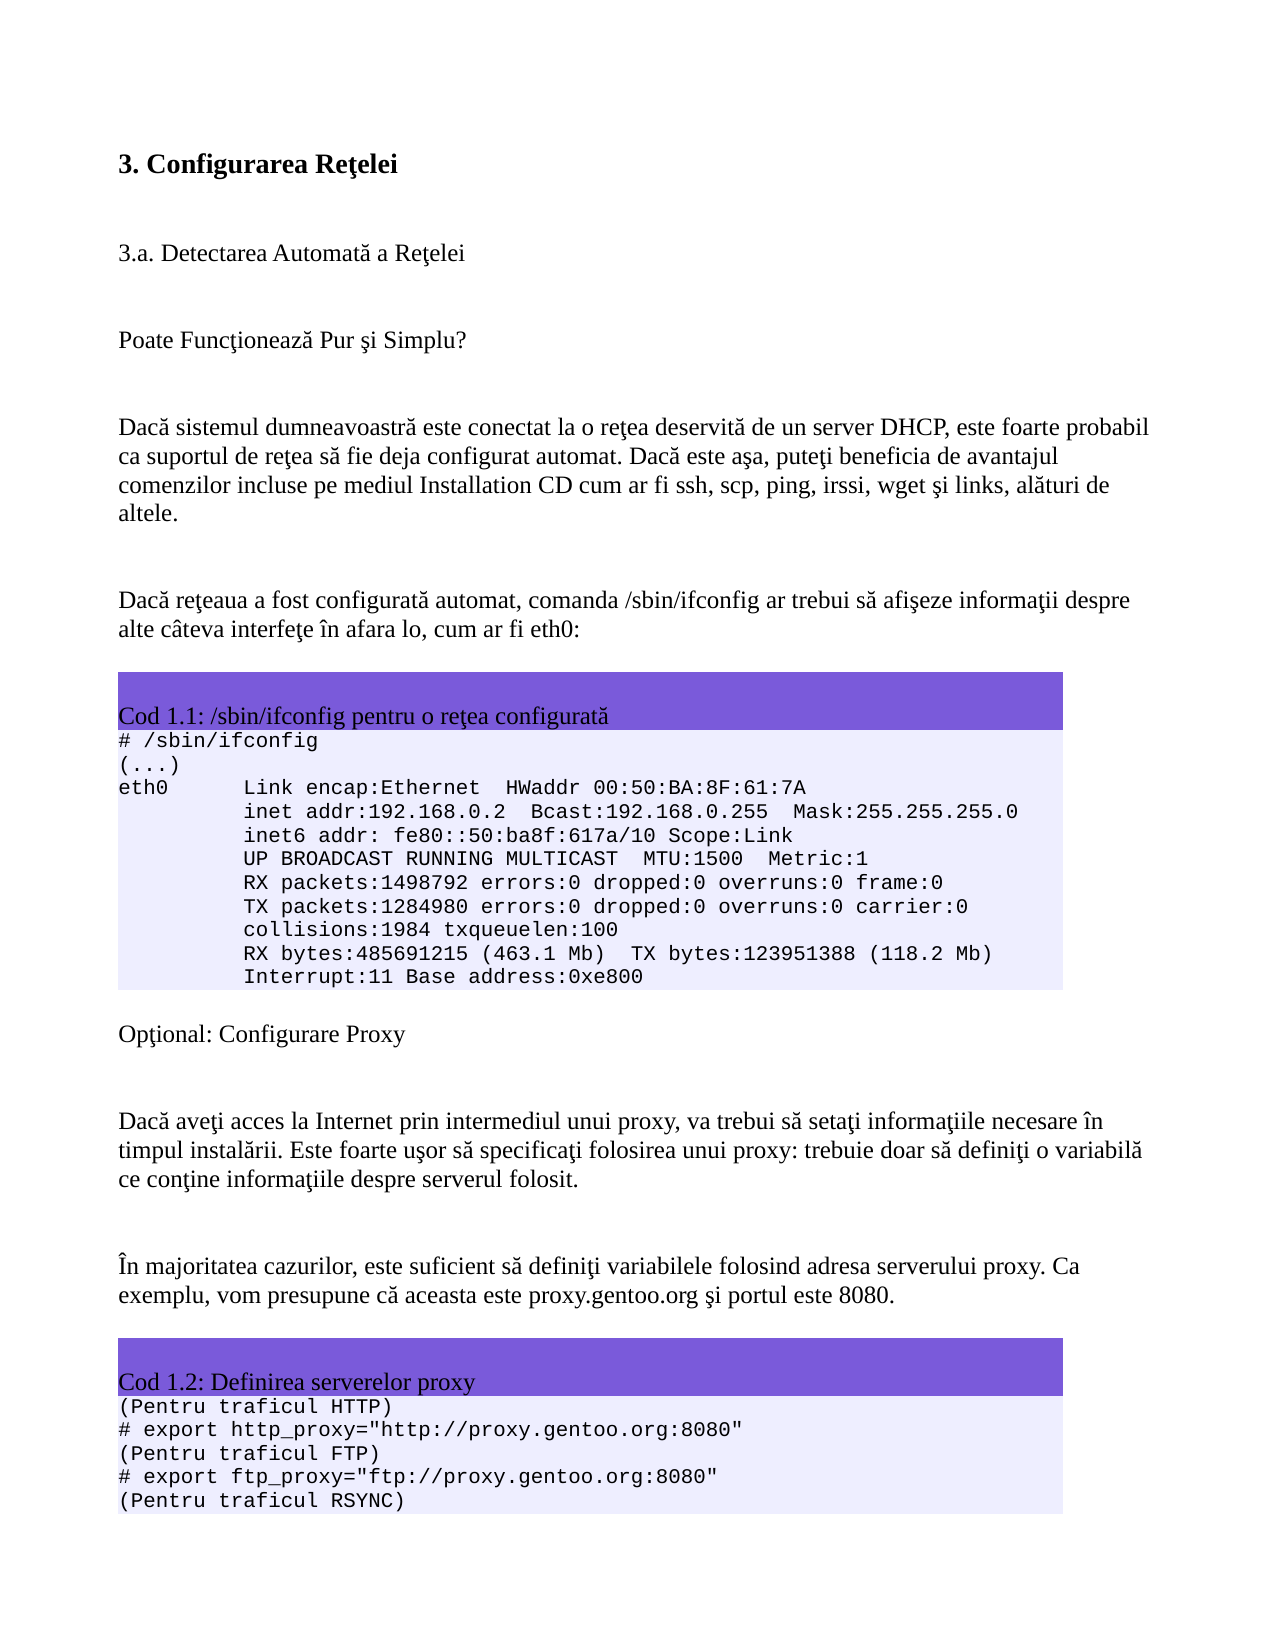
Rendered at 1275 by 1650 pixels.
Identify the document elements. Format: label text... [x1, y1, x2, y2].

table_header Cod 1.2: Definirea serverelor proxy [118, 1338, 1063, 1396]
table_cell # /sbin/ifconfig (...) eth0 Link encap:Ethernet HWaddr 00:50:BA:8F:61:7A inet addr:192.168.0.2 Bcast:192.168.0.255 Mask:255.255.255.0 inet6 addr: fe80::50:ba8f:617a/10 Scope:Link UP BROADCAST RUNNING MULTICAST MTU:1500 Metric:1 RX packets:1498792 errors:0 dropped:0 overruns:0 frame:0 TX packets:1284980 errors:0 dropped:0 overruns:0 carrier:0 collisions:1984 txqueuelen:100 RX bytes:485691215 (463.1 Mb) TX bytes:123951388 (118.2 Mb) Interrupt:11 Base address:0xe800 [118, 730, 1063, 990]
text Dacă reţeaua a fost configurată automat, comanda /sbin/ifconfig ar trebui să afişeze informaţii despre alte câteva interfeţe în afara lo, cum ar fi eth0: [118, 586, 1157, 643]
text 3.a. Detectarea Automată a Reţelei [118, 238, 1157, 267]
table_header Cod 1.1: /sbin/ifconfig pentru o reţea configurată [118, 672, 1063, 730]
subtitle 3. Configurarea Reţelei [118, 147, 1157, 180]
table_cell (Pentru traficul HTTP) # export http_proxy="http://proxy.gentoo.org:8080" (Pentru traficul FTP) # export ftp_proxy="ftp://proxy.gentoo.org:8080" (Pentru traficul RSYNC) [118, 1396, 1063, 1514]
text Dacă sistemul dumneavoastră este conectat la o reţea deservită de un server DHCP, este foarte probabil ca suportul de reţea să fie deja configurat automat. Dacă este aşa, puteţi beneficia de avantajul comenzilor incluse pe mediul Installation CD cum ar fi ssh, scp, ping, irssi, wget şi links, alături de altele. [118, 412, 1157, 527]
text Poate Funcţionează Pur şi Simplu? [118, 325, 1157, 354]
text Opţional: Configurare Proxy [118, 1019, 1157, 1048]
text Dacă aveţi acces la Internet prin intermediul unui proxy, va trebui să setaţi informaţiile necesare în timpul instalării. Este foarte uşor să specificaţi folosirea unui proxy: trebuie doar să definiţi o variabilă ce conţine informaţiile despre serverul folosit. [118, 1106, 1157, 1193]
text În majoritatea cazurilor, este suficient să definiţi variabilele folosind adresa serverului proxy. Ca exemplu, vom presupune că aceasta este proxy.gentoo.org şi portul este 8080. [118, 1251, 1157, 1308]
